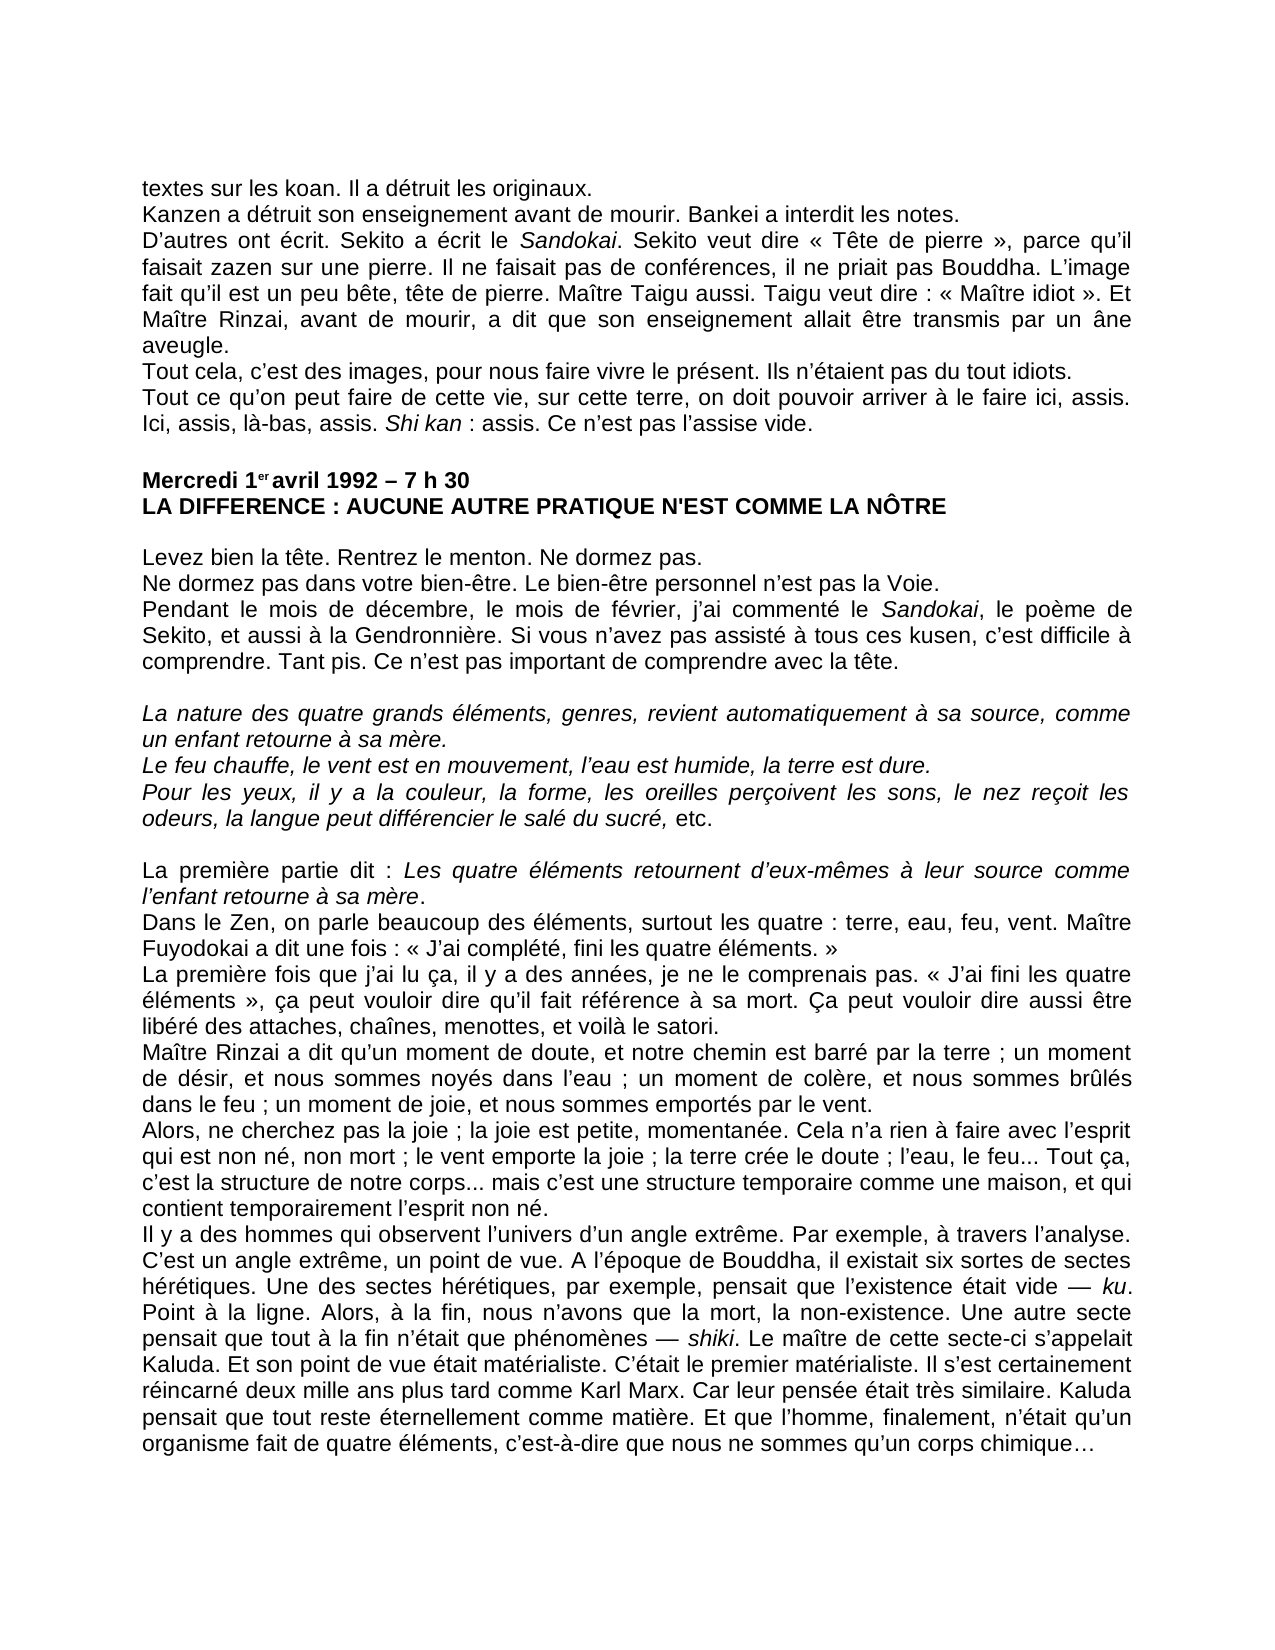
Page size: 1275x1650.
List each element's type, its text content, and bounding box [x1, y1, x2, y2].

text Le feu chauffe, le vent est en mouvement, l’eau est humide, la terre est dure. [142, 753, 1133, 779]
text Tout cela, c’est des images, pour nous faire vivre le présent. Ils n’étaient pas du tout idiots. [142, 358, 1133, 384]
text Mercredi 1er avril 1992 – 7 h 30 LA DIFFERENCE : AUCUNE AUTRE PRATIQUE N'EST COMME LA NÔTRE [142, 467, 1133, 519]
text Alors, ne cherchez pas la joie ; la joie est petite, momentanée. Cela n’a rien à faire avec l’esprit qui est non né, non mort ; le vent emporte la joie ; la terre crée le doute ; l’eau, le feu... Tout ça, c’est la structure de notre corps... mais c’est une structure temporaire comme une maison, et qui contient temporairement l’esprit non né. [142, 1117, 1133, 1222]
text Dans le Zen, on parle beaucoup des éléments, surtout les quatre : terre, eau, feu, vent. Maître Fuyodokai a dit une fois : « J’ai complété, fini les quatre éléments. » [142, 909, 1133, 961]
text La première partie dit : Les quatre éléments retournent d’eux-mêmes à leur source comme l’enfant retourne à sa mère. [142, 857, 1133, 909]
text Pour les yeux, il y a la couleur, la forme, les oreilles perçoivent les sons, le nez reçoit les odeurs, la langue peut différencier le salé du sucré, etc. [142, 779, 1133, 831]
text textes sur les koan. Il a détruit les originaux. [142, 176, 1133, 202]
text Maître Rinzai a dit qu’un moment de doute, et notre chemin est barré par la terre ; un moment de désir, et nous sommes noyés dans l’eau ; un moment de colère, et nous sommes brûlés dans le feu ; un moment de joie, et nous sommes emportés par le vent. [142, 1039, 1133, 1117]
text Kanzen a détruit son enseignement avant de mourir. Bankei a interdit les notes. [142, 202, 1133, 228]
text Ne dormez pas dans votre bien-être. Le bien-être personnel n’est pas la Voie. [142, 571, 1133, 597]
text Pendant le mois de décembre, le mois de février, j’ai commenté le Sandokai, le poème de Sekito, et aussi à la Gendronnière. Si vous n’avez pas assisté à tous ces kusen, c’est difficile à comprendre. Tant pis. Ce n’est pas important de comprendre avec la tête. [142, 597, 1133, 675]
text Tout ce qu’on peut faire de cette vie, sur cette terre, on doit pouvoir arriver à le faire ici, assis. Ici, assis, là-bas, assis. Shi kan : assis. Ce n’est pas l’assise vide. [142, 384, 1133, 436]
text La première fois que j’ai lu ça, il y a des années, je ne le comprenais pas. « J’ai fini les quatre éléments », ça peut vouloir dire qu’il fait réfé­rence à sa mort. Ça peut vouloir dire aussi être libéré des attaches, chaînes, menottes, et voilà le satori. [142, 961, 1133, 1039]
text Levez bien la tête. Rentrez le menton. Ne dormez pas. [142, 544, 1133, 571]
text La nature des quatre grands éléments, genres, revient automati­quement à sa source, comme un enfant retourne à sa mère. [142, 701, 1133, 753]
text Il y a des hommes qui observent l’univers d’un angle extrême. Par exemple, à travers l’analyse. C’est un angle extrême, un point de vue. A l’époque de Bouddha, il existait six sortes de sectes hérétiques. Une des sectes hérétiques, par exemple, pensait que l’existence était vide — ku. Point à la ligne. Alors, à la fin, nous n’avons que la mort, la non-existence. Une autre secte pensait que tout à la fin n’était que phénomènes — shiki. Le maître de cette secte-ci s’appelait Kaluda. Et son point de vue était matérialiste. C’était le premier matérialiste. Il s’est certainement réincarné deux mille ans plus tard comme Karl Marx. Car leur pensée était très similaire. Kaluda pensait que tout reste éternellement comme matière. Et que l’homme, finalement, n’était qu’un organisme fait de quatre éléments, c’est-à-dire que nous ne sommes qu’un corps chimique… [142, 1222, 1133, 1456]
text D’autres ont écrit. Sekito a écrit le Sandokai. Sekito veut dire « Tête de pierre », parce qu’il faisait zazen sur une pierre. Il ne faisait pas de conférences, il ne priait pas Bouddha. L’image fait qu’il est un peu bête, tête de pierre. Maître Taigu aussi. Taigu veut dire : « Maître idiot ». Et Maître Rinzai, avant de mourir, a dit que son enseignement allait être transmis par un âne aveugle. [142, 228, 1133, 358]
